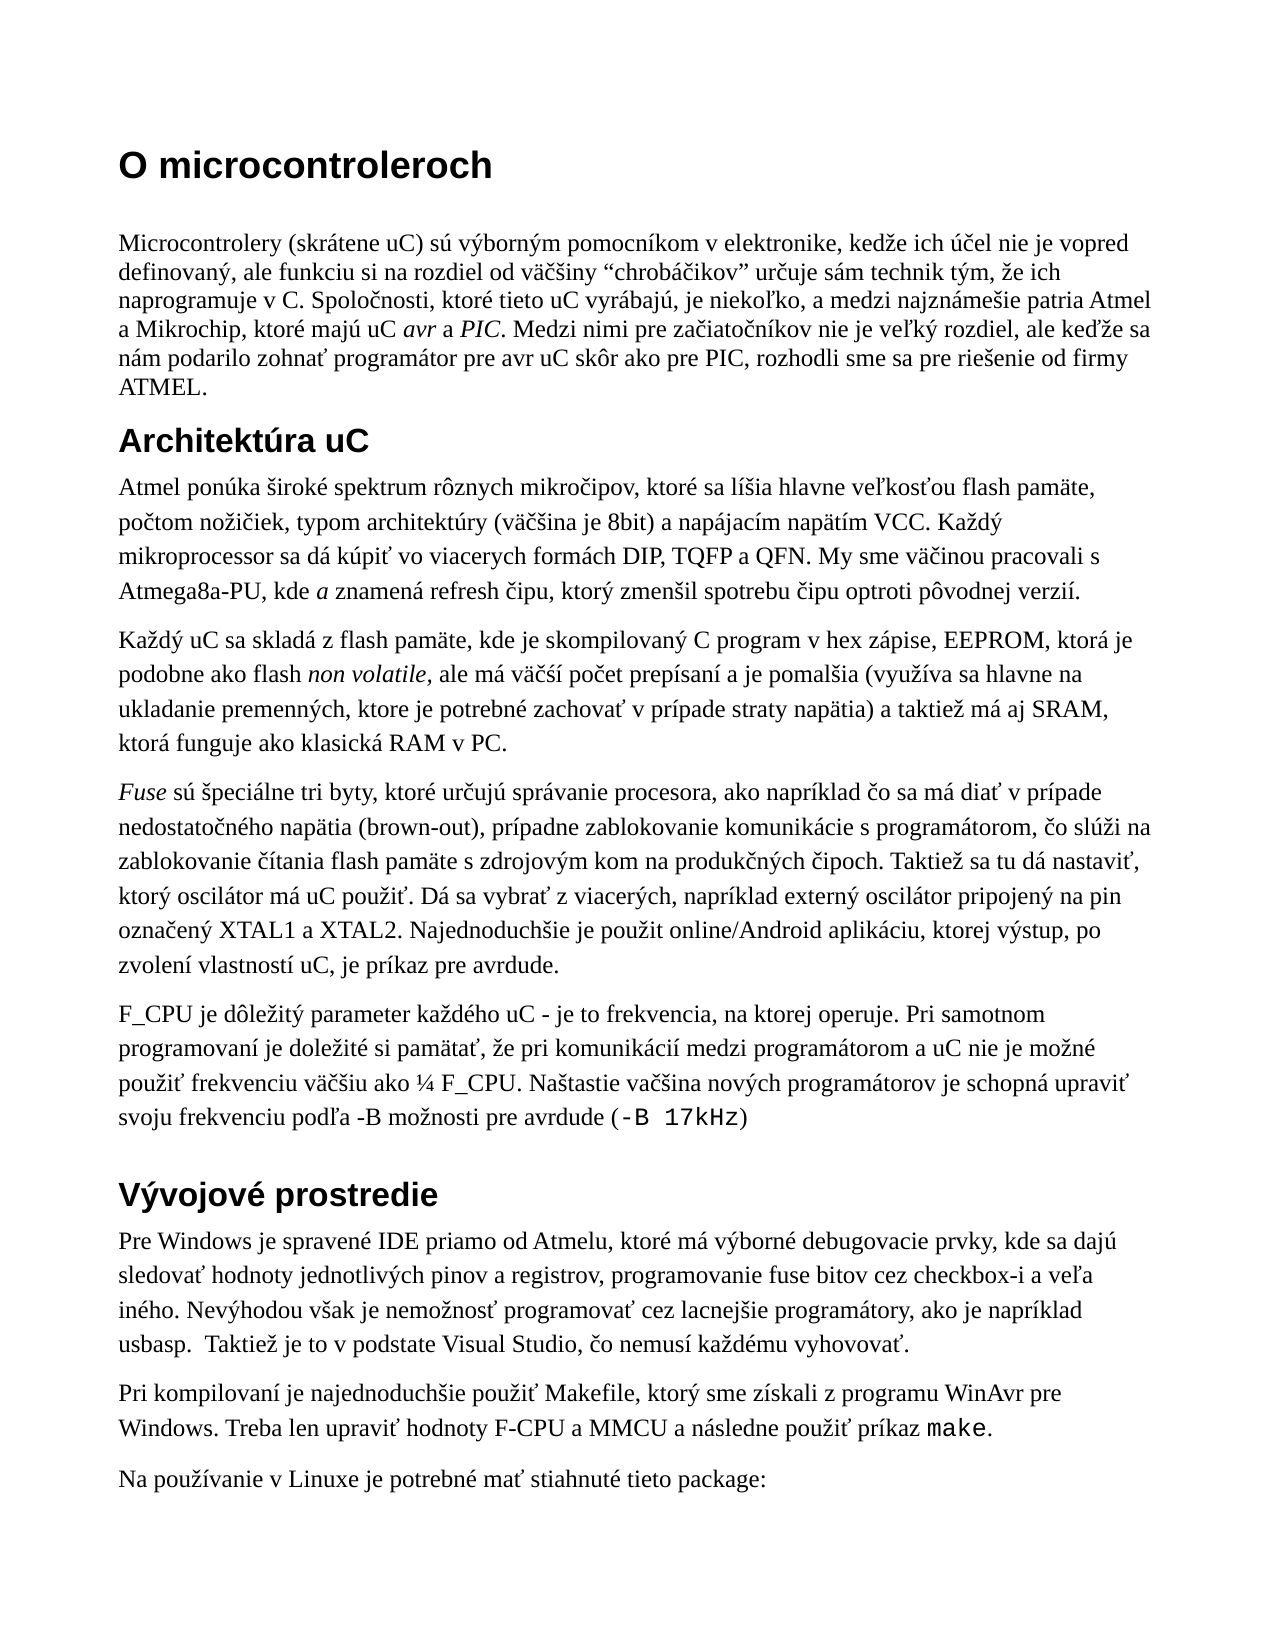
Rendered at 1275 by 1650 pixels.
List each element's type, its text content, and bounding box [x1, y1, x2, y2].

text Pre Windows je spravené IDE priamo od Atmelu, ktoré má výborné debugovacie prvky, kde sa dajú sledovať hodnoty jednotlivých pinov a registrov, programovanie fuse bitov cez checkbox-i a veľa iného. Nevýhodou však je nemožnosť programovať cez lacnejšie programátory, ako je napríklad usbasp. Taktiež je to v podstate Visual Studio, čo nemusí každému vyhovovať. [118, 1226, 1157, 1358]
text Na používanie v Linuxe je potrebné mať stiahnuté tieto package: [118, 1464, 1157, 1493]
text Každý uC sa skladá z flash pamäte, kde je skompilovaný C program v hex zápise, EEPROM, ktorá je podobne ako flash non volatile, ale má väčśí počet prepísaní a je pomalšia (využíva sa hlavne na ukladanie premenných, ktore je potrebné zachovať v prípade straty napätia) a taktiež má aj SRAM, ktorá funguje ako klasická RAM v PC. [118, 625, 1157, 757]
text Fuse sú špeciálne tri byty, ktoré určujú správanie procesora, ako napríklad čo sa má diať v prípade nedostatočného napätia (brown-out), prípadne zablokovanie komunikácie s programátorom, čo slúži na zablokovanie čítania flash pamäte s zdrojovým kom na produkčných čipoch. Taktiež sa tu dá nastaviť, ktorý oscilátor má uC použiť. Dá sa vybrať z viacerých, napríklad externý oscilátor pripojený na pin označený XTAL1 a XTAL2. Najednoduchšie je použit online/Android aplikáciu, ktorej výstup, po zvolení vlastností uC, je príkaz pre avrdude. [118, 777, 1157, 979]
subtitle Architektúra uC [118, 421, 1157, 460]
subtitle Vývojové prostredie [118, 1175, 1157, 1213]
text Microcontrolery (skrátene uC) sú výborným pomocníkom v elektronike, kedže ich účel nie je vopred definovaný, ale funkciu si na rozdiel od väčšiny “chrobáčikov” určuje sám technik tým, že ich naprogramuje v C. Spoločnosti, ktoré tieto uC vyrábajú, je niekoľko, a medzi najznámešie patria Atmel a Mikrochip, ktoré majú uC avr a PIC. Medzi nimi pre začiatočníkov nie je veľký rozdiel, ale keďže sa nám podarilo zohnať programátor pre avr uC skôr ako pre PIC, rozhodli sme sa pre riešenie od firmy ATMEL. [118, 228, 1157, 401]
text Atmel ponúka široké spektrum rôznych mikročipov, ktoré sa líšia hlavne veľkosťou flash pamäte, počtom nožičiek, typom architektúry (väčšina je 8bit) a napájacím napätím VCC. Každý mikroprocessor sa dá kúpiť vo viacerych formách DIP, TQFP a QFN. My sme väčinou pracovali s Atmega8a-PU, kde a znamená refresh čipu, ktorý zmenšil spotrebu čipu optroti pôvodnej verzií. [118, 472, 1157, 605]
subtitle O microcontroleroch [118, 143, 1157, 187]
text F_CPU je dôležitý parameter každého uC - je to frekvencia, na ktorej operuje. Pri samotnom programovaní je doležité si pamätať, že pri komunikácií medzi programátorom a uC nie je možné použiť frekvenciu väčšiu ako ¼ F_CPU. Naštastie vačšina nových programátorov je schopná upraviť svoju frekvenciu podľa -B možnosti pre avrdude (-B 17kHz) [118, 999, 1157, 1133]
text Pri kompilovaní je najednoduchšie použiť Makefile, ktorý sme získali z programu WinAvr pre Windows. Treba len upraviť hodnoty F-CPU a MMCU a následne použiť príkaz make. [118, 1378, 1157, 1444]
